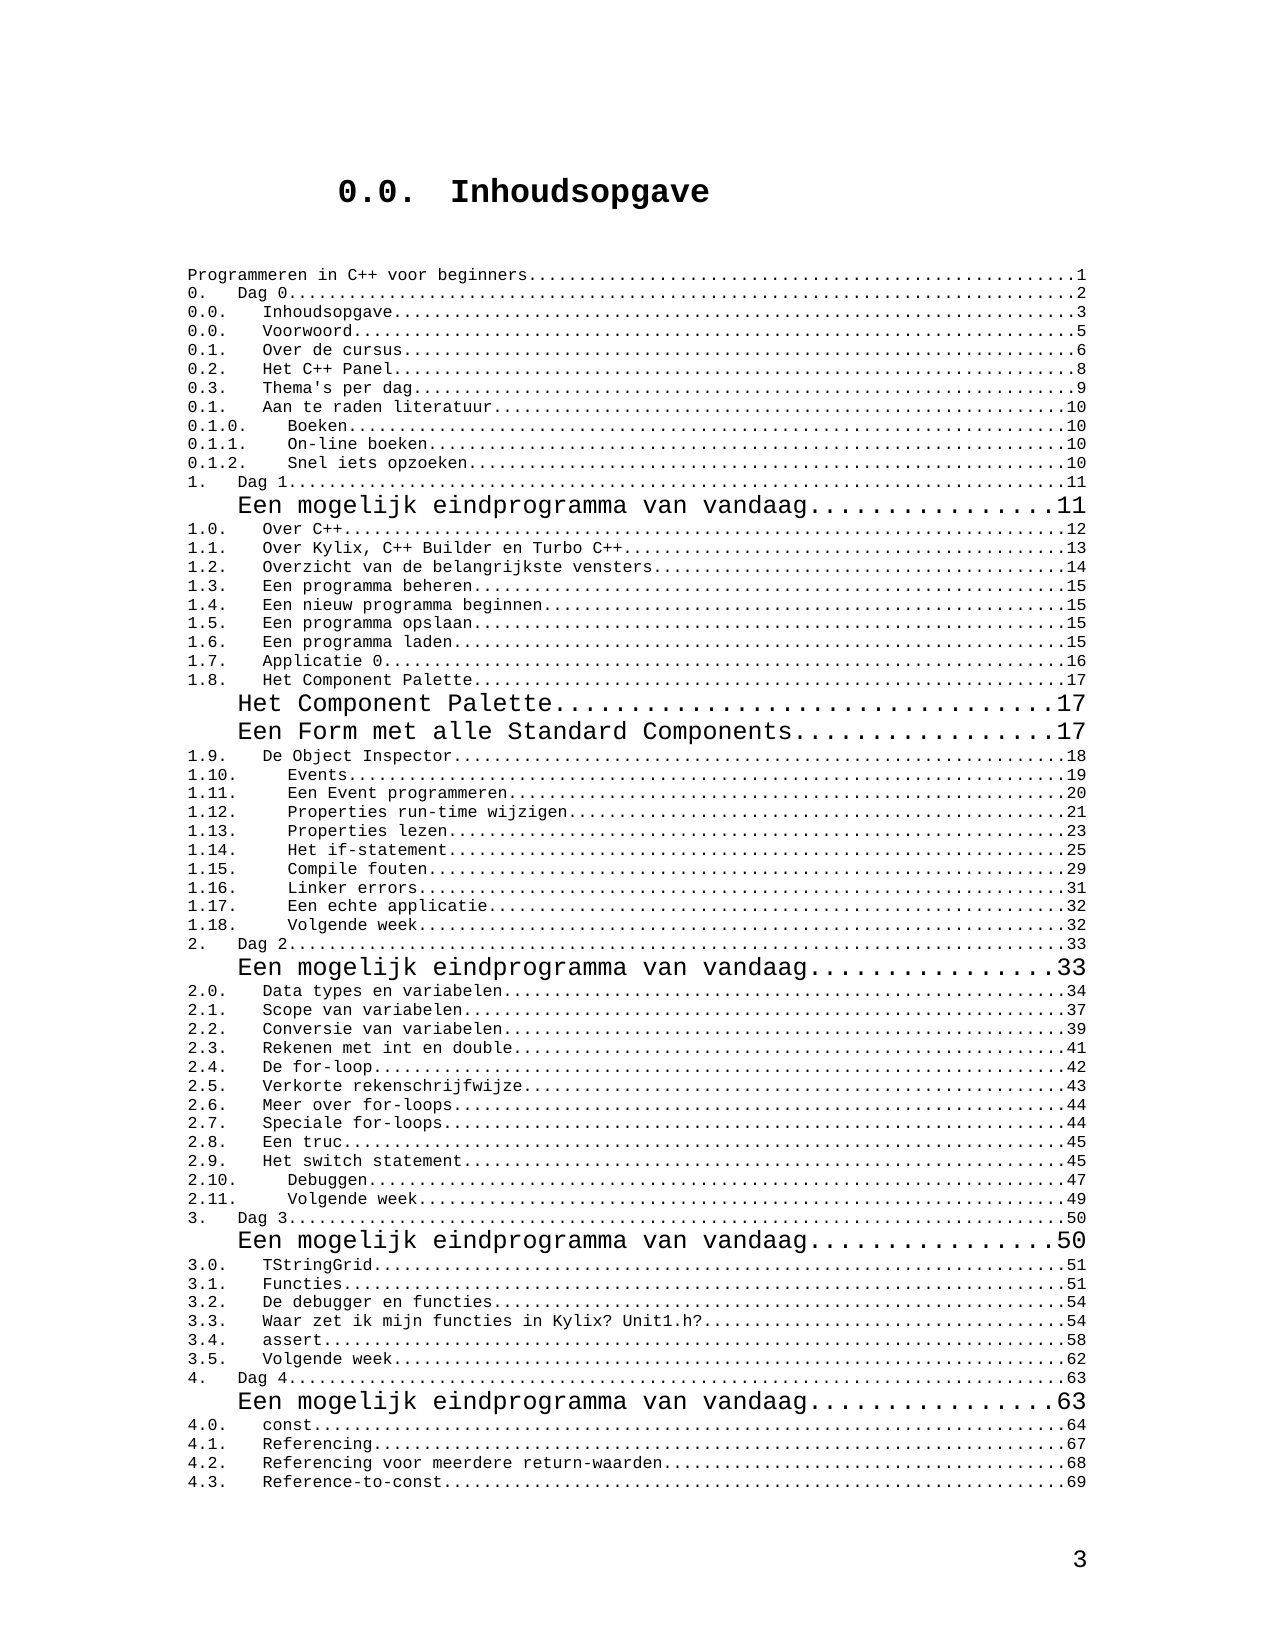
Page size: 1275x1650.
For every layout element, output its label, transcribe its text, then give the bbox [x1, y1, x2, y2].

text 3. Dag 3 50 [187, 1209, 1087, 1228]
text Een mogelijk eindprogramma van vandaag. 11 [237, 492, 1087, 521]
text 1.15. Compile fouten 29 [187, 860, 1087, 879]
text 1.5. Een programma opslaan 15 [187, 615, 1087, 634]
text 1.3. Een programma beheren 15 [187, 577, 1087, 596]
text 2.4. De for-loop 42 [187, 1058, 1087, 1077]
text 1.6. Een programma laden 15 [187, 634, 1087, 653]
text 2.10. Debuggen 47 [187, 1171, 1087, 1190]
text 3.3. Waar zet ik mijn functies in Kylix? Unit1.h? 54 [187, 1313, 1087, 1332]
text 0.2. Het C++ Panel 8 [187, 361, 1087, 379]
text Een mogelijk eindprogramma van vandaag. 33 [237, 954, 1087, 983]
text 4.1. Referencing 67 [187, 1436, 1087, 1454]
text 1. Dag 1 11 [187, 474, 1087, 492]
text 3.4. assert 58 [187, 1332, 1087, 1351]
text 1.12. Properties run-time wijzigen 21 [187, 804, 1087, 823]
text 2.1. Scope van variabelen 37 [187, 1002, 1087, 1021]
text 0.1. Aan te raden literatuur 10 [187, 398, 1087, 417]
text 1.4. Een nieuw programma beginnen 15 [187, 596, 1087, 615]
text 0.1.1. On-line boeken 10 [187, 436, 1087, 455]
text 1.0. Over C++ 12 [187, 521, 1087, 540]
text 2.9. Het switch statement 45 [187, 1153, 1087, 1171]
text 2.7. Speciale for-loops 44 [187, 1115, 1087, 1134]
text 2.11. Volgende week 49 [187, 1190, 1087, 1209]
text 1.2. Overzicht van de belangrijkste vensters 14 [187, 558, 1087, 577]
text 0.1.2. Snel iets opzoeken 10 [187, 455, 1087, 474]
text 1.16. Linker errors 31 [187, 879, 1087, 898]
text 1.14. Het if-statement 25 [187, 841, 1087, 860]
text 2. Dag 2 33 [187, 936, 1087, 954]
text 1.10. Events 19 [187, 766, 1087, 785]
subtitle Inhoudsopgave [337, 175, 1087, 213]
text 3.0. TStringGrid 51 [187, 1256, 1087, 1275]
text 1.17. Een echte applicatie 32 [187, 898, 1087, 917]
text 0.1. Over de cursus 6 [187, 342, 1087, 361]
text 4. Dag 4 63 [187, 1369, 1087, 1388]
text 1.13. Properties lezen 23 [187, 823, 1087, 841]
text 1.18. Volgende week 32 [187, 917, 1087, 936]
text 1.8. Het Component Palette 17 [187, 672, 1087, 691]
text 3.2. De debugger en functies 54 [187, 1294, 1087, 1313]
text 1.1. Over Kylix, C++ Builder en Turbo C++ 13 [187, 540, 1087, 558]
text 4.3. Reference-to-const 69 [187, 1473, 1087, 1492]
text 4.0. const 64 [187, 1417, 1087, 1436]
text 0.0. Voorwoord 5 [187, 323, 1087, 342]
text 2.2. Conversie van variabelen 39 [187, 1021, 1087, 1039]
text 3.5. Volgende week 62 [187, 1351, 1087, 1369]
text 1.9. De Object Inspector 18 [187, 747, 1087, 766]
text 0.3. Thema's per dag 9 [187, 379, 1087, 398]
text Programmeren in C++ voor beginners 1 [187, 266, 1087, 285]
text 1.11. Een Event programmeren 20 [187, 785, 1087, 804]
text 2.6. Meer over for-loops 44 [187, 1096, 1087, 1115]
text 2.8. Een truc 45 [187, 1134, 1087, 1153]
text 2.3. Rekenen met int en double 41 [187, 1039, 1087, 1058]
text Het Component Palette 17 [237, 691, 1087, 719]
text 2.5. Verkorte rekenschrijfwijze 43 [187, 1077, 1087, 1096]
text 0.0. Inhoudsopgave 3 [187, 304, 1087, 323]
text 4.2. Referencing voor meerdere return-waarden 68 [187, 1454, 1087, 1473]
text 0.1.0. Boeken 10 [187, 417, 1087, 436]
text Een mogelijk eindprogramma van vandaag. 50 [237, 1228, 1087, 1256]
text 2.0. Data types en variabelen 34 [187, 983, 1087, 1002]
text 1.7. Applicatie 0 16 [187, 653, 1087, 672]
text 3.1. Functies 51 [187, 1275, 1087, 1294]
text Een mogelijk eindprogramma van vandaag. 63 [237, 1388, 1087, 1417]
text Een Form met alle Standard Components 17 [237, 719, 1087, 747]
text 0. Dag 0 2 [187, 285, 1087, 304]
